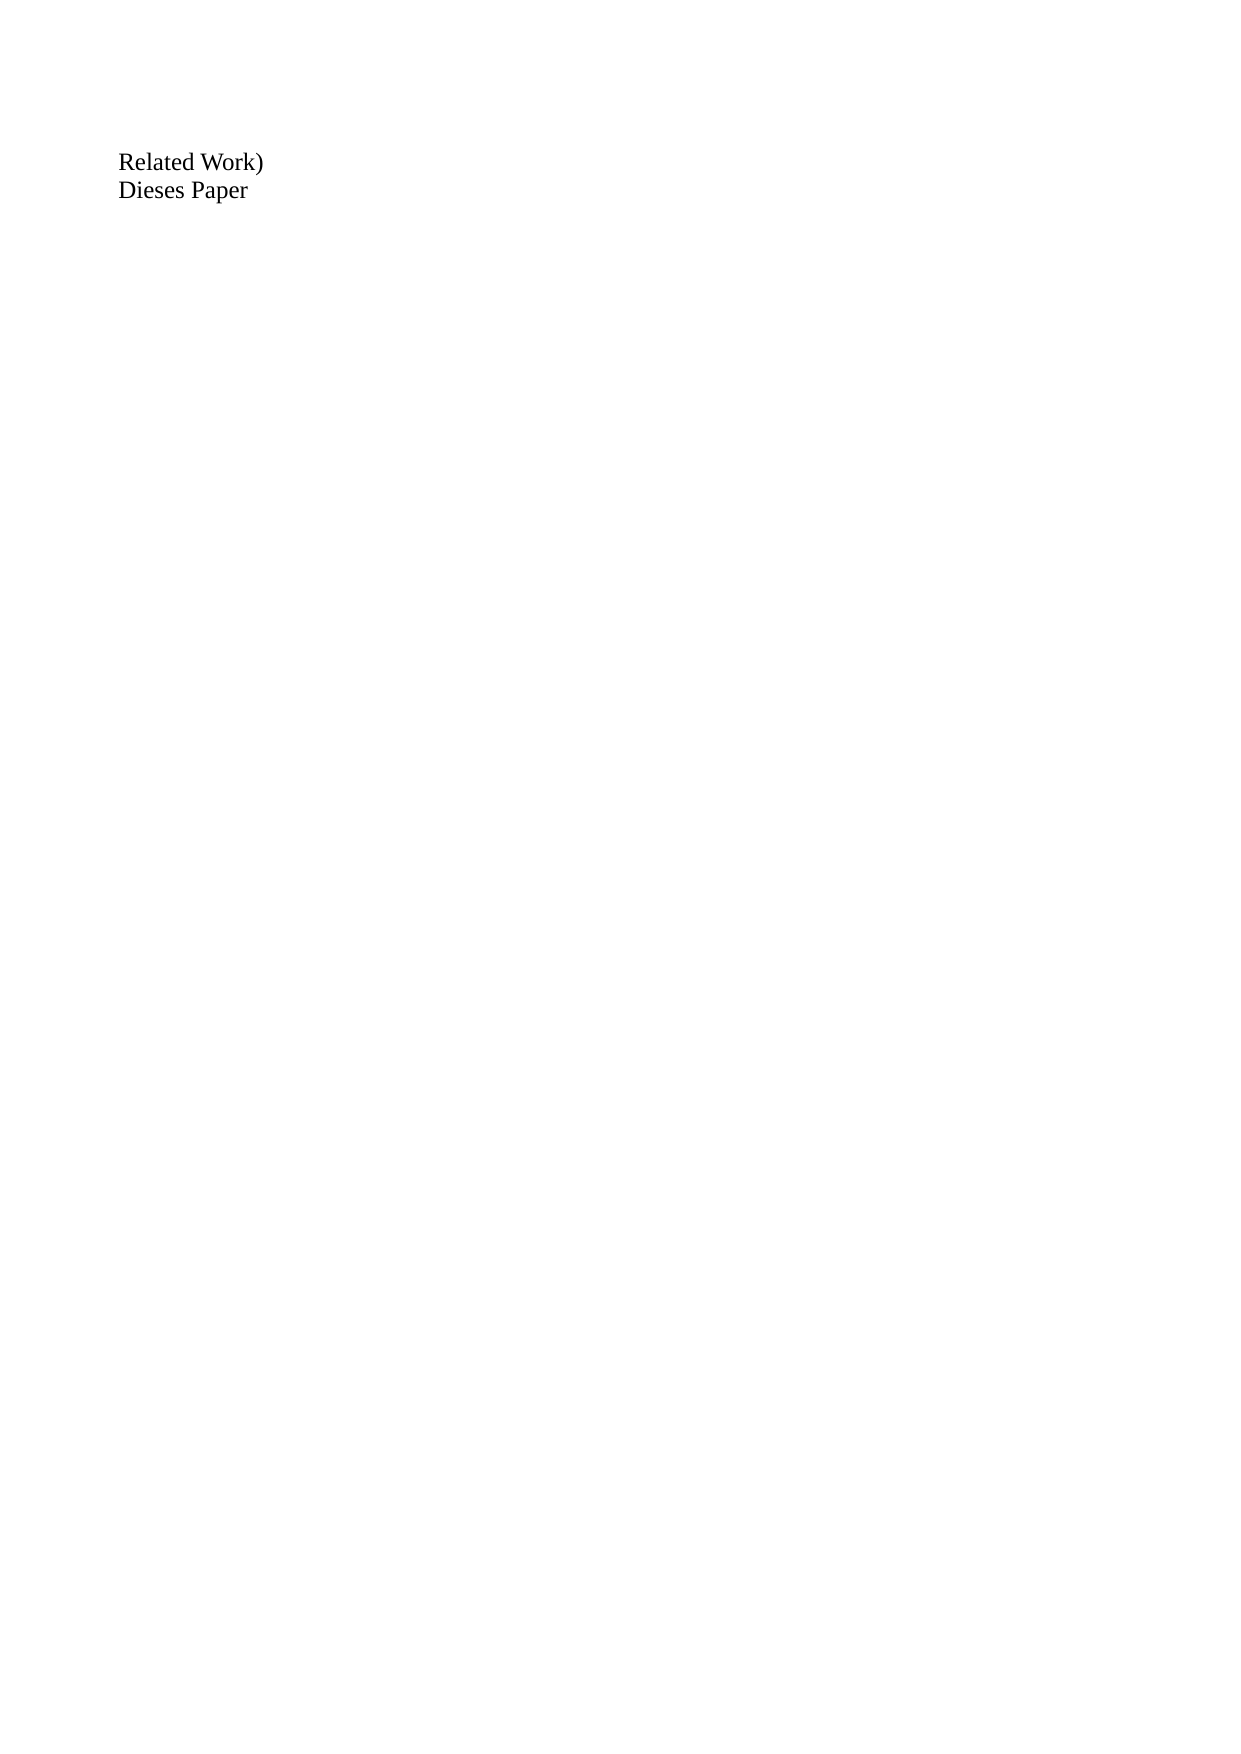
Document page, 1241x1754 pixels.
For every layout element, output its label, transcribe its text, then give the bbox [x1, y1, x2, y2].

text Dieses Paper [118, 176, 1122, 204]
text Related Work) [118, 118, 1122, 176]
